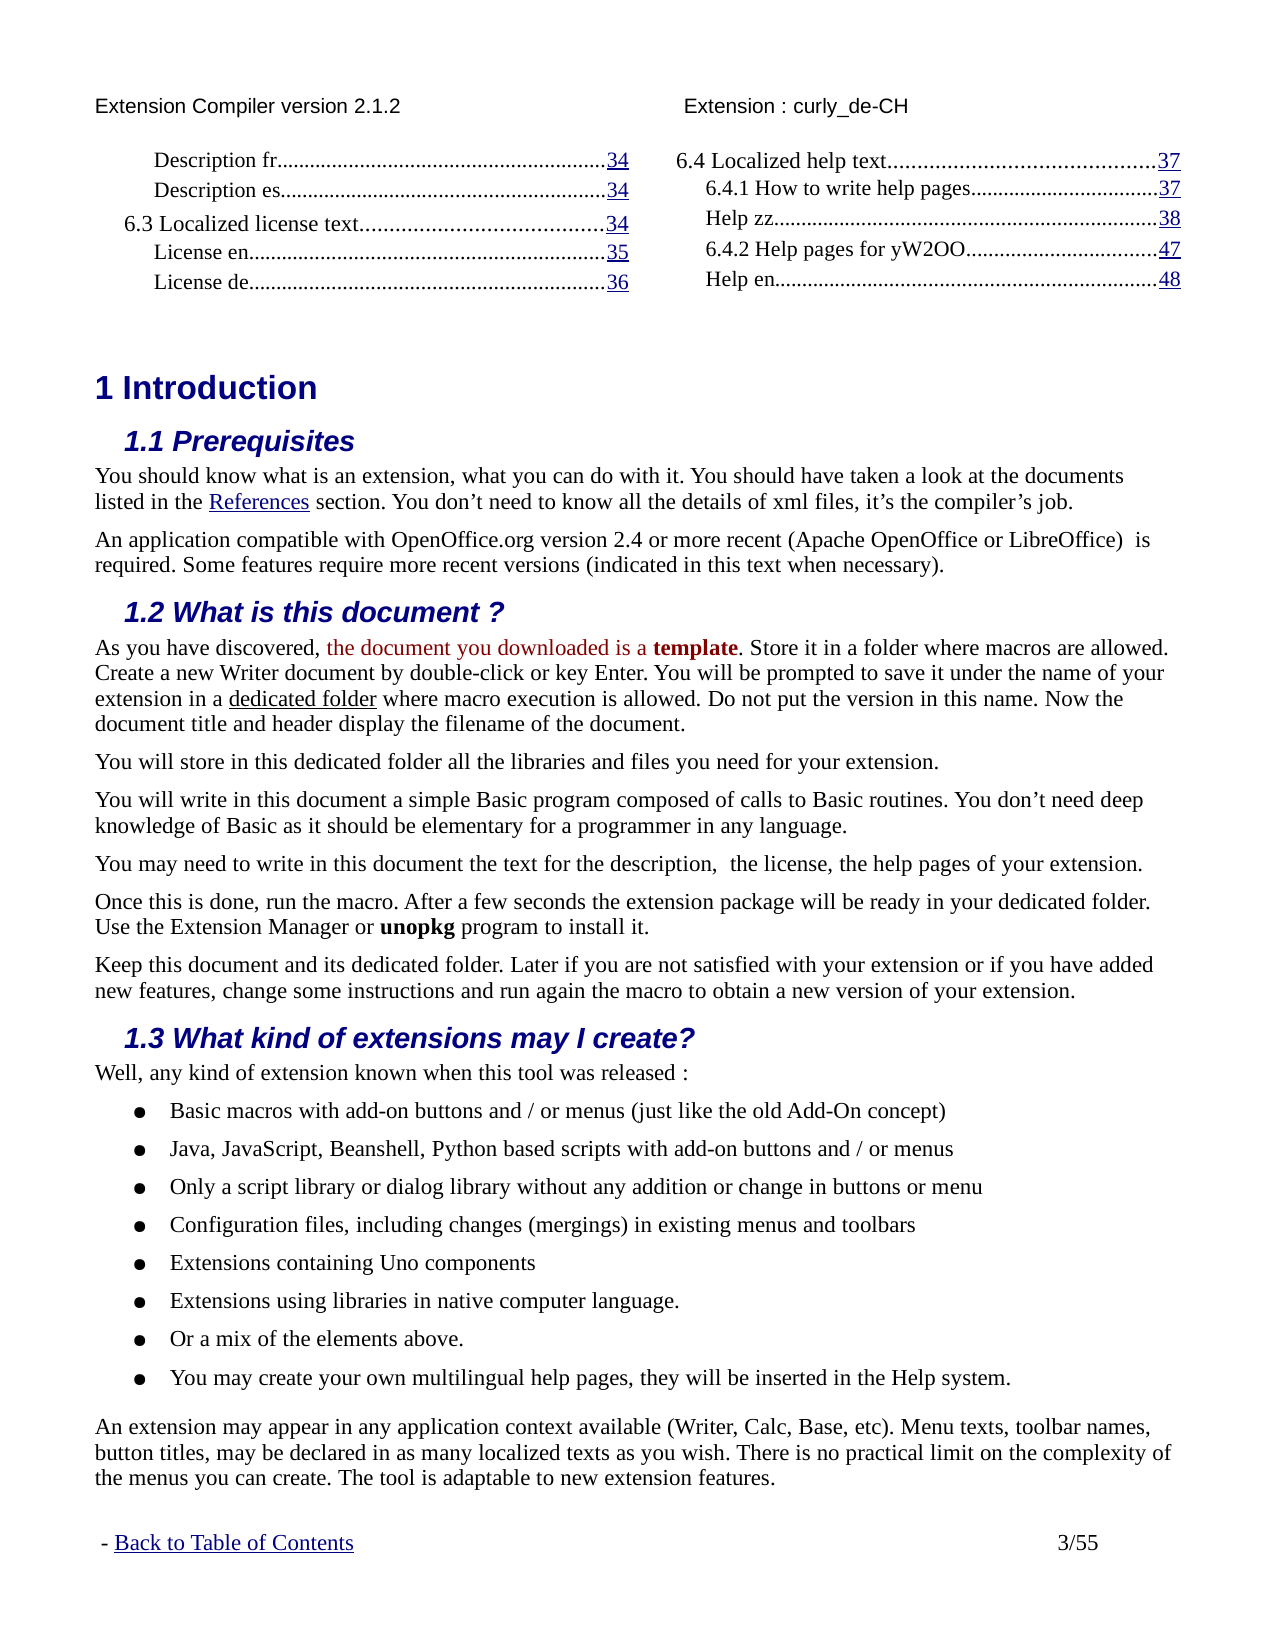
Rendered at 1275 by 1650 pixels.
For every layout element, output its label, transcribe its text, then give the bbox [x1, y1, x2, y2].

text 6.4 Localized help text 37 [676, 147, 1181, 173]
text An application compatible with OpenOffice.org version 2.4 or more recent (Apache OpenOffice or LibreOffice) is required. Some features require more recent versions (indicated in this text when necessary). [94, 527, 1181, 578]
text 6.4.2 Help pages for yW2OO 47 [705, 237, 1181, 261]
text License de 36 [153, 270, 629, 294]
text You should know what is an extension, what you can do with it. You should have taken a look at the documents listed in the References section. You don’t need to know all the details of xml files, it’s the compiler’s job. [94, 463, 1181, 514]
text You will store in this dedicated folder all the libraries and files you need for your extension. [94, 749, 1181, 775]
text Keep this document and its dedicated folder. Later if you are not satisfied with your extension or if you have added new features, change some instructions and run again the macro to obtain a new version of your extension. [94, 952, 1181, 1003]
list Configuration files, including changes (mergings) in existing menus and toolbars [132, 1212, 1181, 1238]
list Extensions containing Uno components [132, 1250, 1181, 1276]
list Extensions using libraries in native computer language. [132, 1288, 1181, 1314]
text 6.4.1 How to write help pages 37 [705, 176, 1181, 200]
text You may need to write in this document the text for the description, the license, the help pages of your extension. [94, 851, 1181, 876]
text 6.3 Localized license text 34 [124, 211, 629, 237]
subtitle What is this document ? [124, 596, 1181, 629]
list Or a mix of the elements above. [132, 1326, 1181, 1352]
subtitle Prerequisites [124, 425, 1181, 457]
text An extension may appear in any application context available (Writer, Calc, Base, etc). Menu texts, toolbar names, button titles, may be declared in as many localized texts as you wish. There is no practical limit on the complexity of the menus you can create. The tool is adaptable to new extension features. [94, 1414, 1181, 1491]
list Only a script library or dialog library without any addition or change in buttons or menu [132, 1174, 1181, 1200]
text Description fr 34 [153, 147, 629, 172]
text Well, any kind of extension known when this tool was released : [94, 1060, 1181, 1086]
text License en 35 [153, 239, 629, 264]
subtitle What kind of extensions may I create? [124, 1022, 1181, 1054]
subtitle Introduction [94, 369, 1181, 406]
text Help en 48 [705, 267, 1181, 291]
list Basic macros with add-on buttons and / or menus (just like the old Add-On concept) [132, 1098, 1181, 1124]
text Description es 34 [153, 178, 629, 202]
text You will write in this document a simple Basic program composed of calls to Basic routines. You don’t need deep knowledge of Basic as it should be elementary for a programmer in any language. [94, 787, 1181, 838]
list Java, JavaScript, Beanshell, Python based scripts with add-on buttons and / or menus [132, 1136, 1181, 1162]
list You may create your own multilingual help pages, they will be inserted in the Help system. [132, 1364, 1181, 1390]
text Help zz 38 [705, 206, 1181, 231]
text As you have discovered, the document you downloaded is a template. Store it in a folder where macros are allowed. Create a new Writer document by double-click or key Enter. You will be prompted to save it under the name of your extension in a dedicated folder where macro execution is allowed. Do not put the version in this name. Now the document title and header display the filename of the document. [94, 634, 1181, 737]
text Once this is done, run the macro. After a few seconds the extension package will be ready in your dedicated folder. Use the Extension Manager or unopkg program to install it. [94, 889, 1181, 940]
